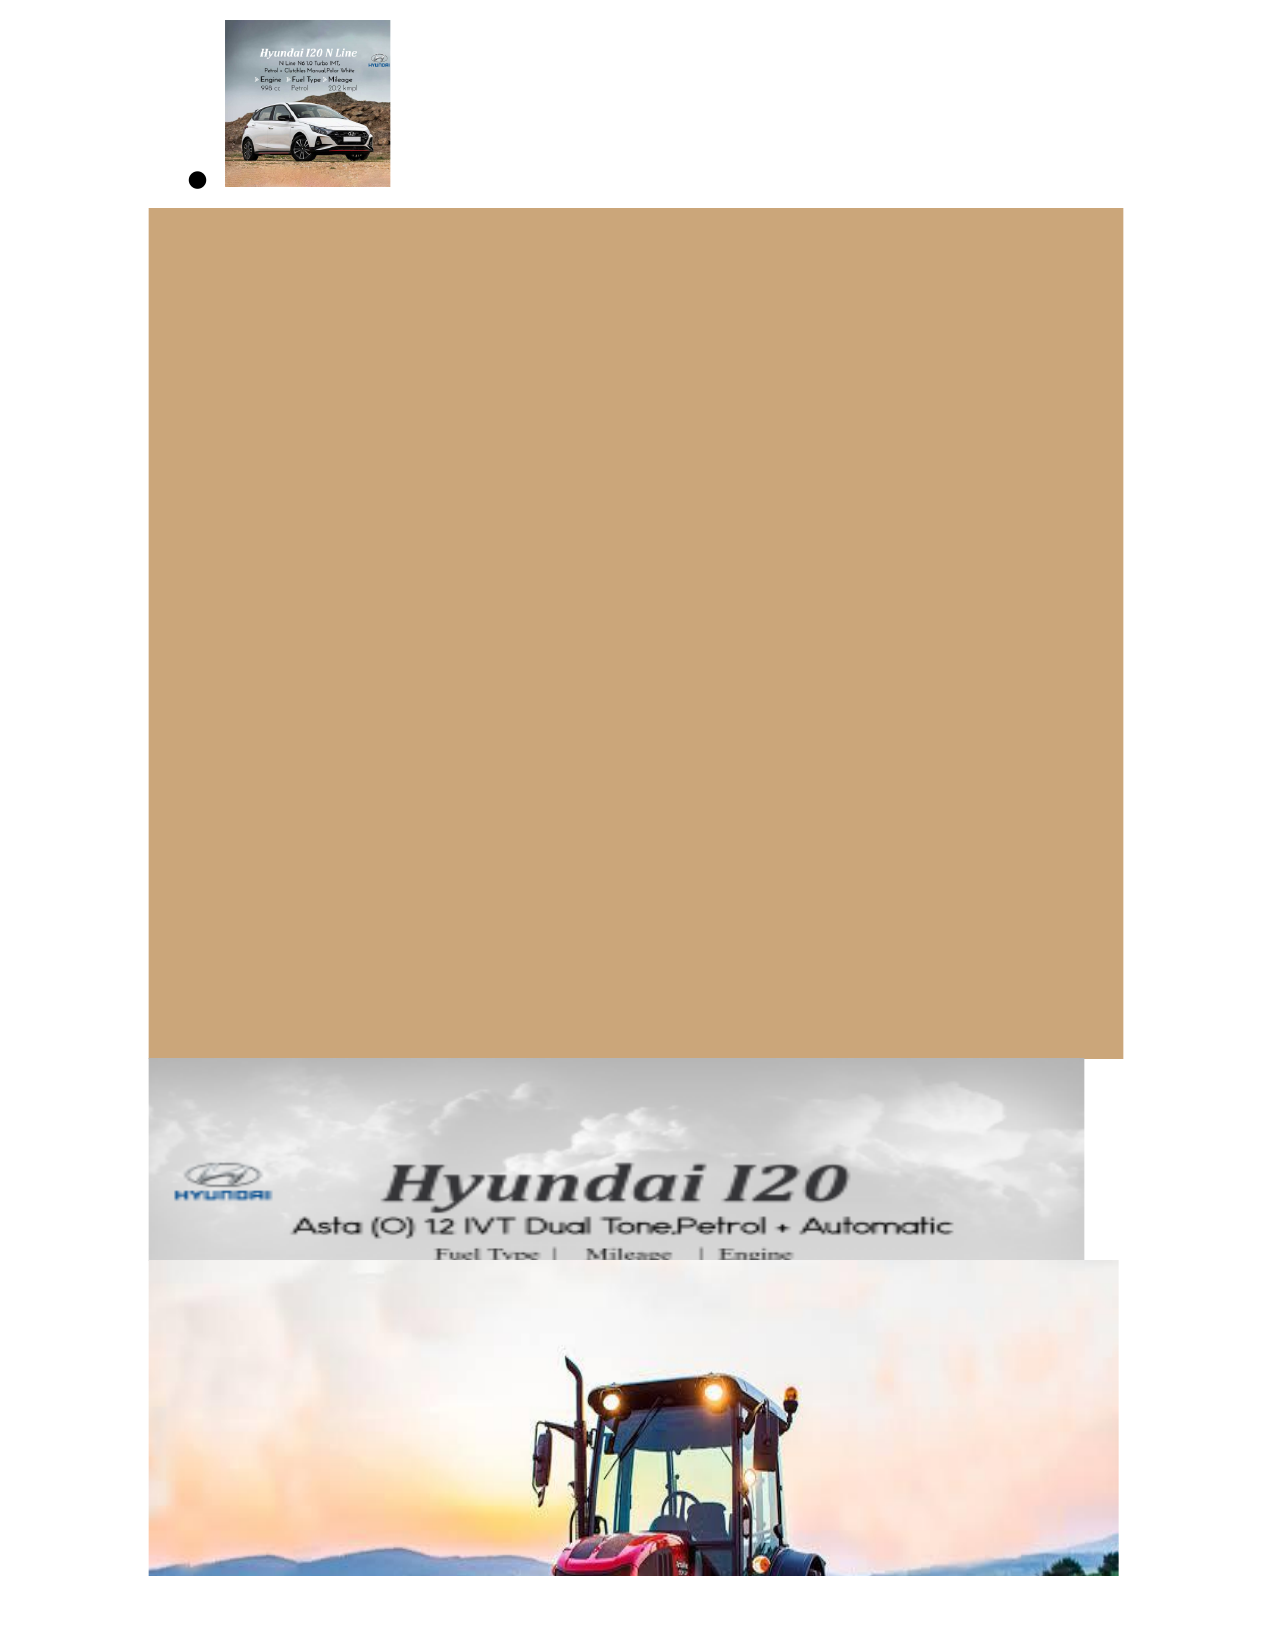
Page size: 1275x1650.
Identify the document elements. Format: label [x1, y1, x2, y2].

picture [148, 208, 1124, 1576]
picture [225, 20, 391, 187]
